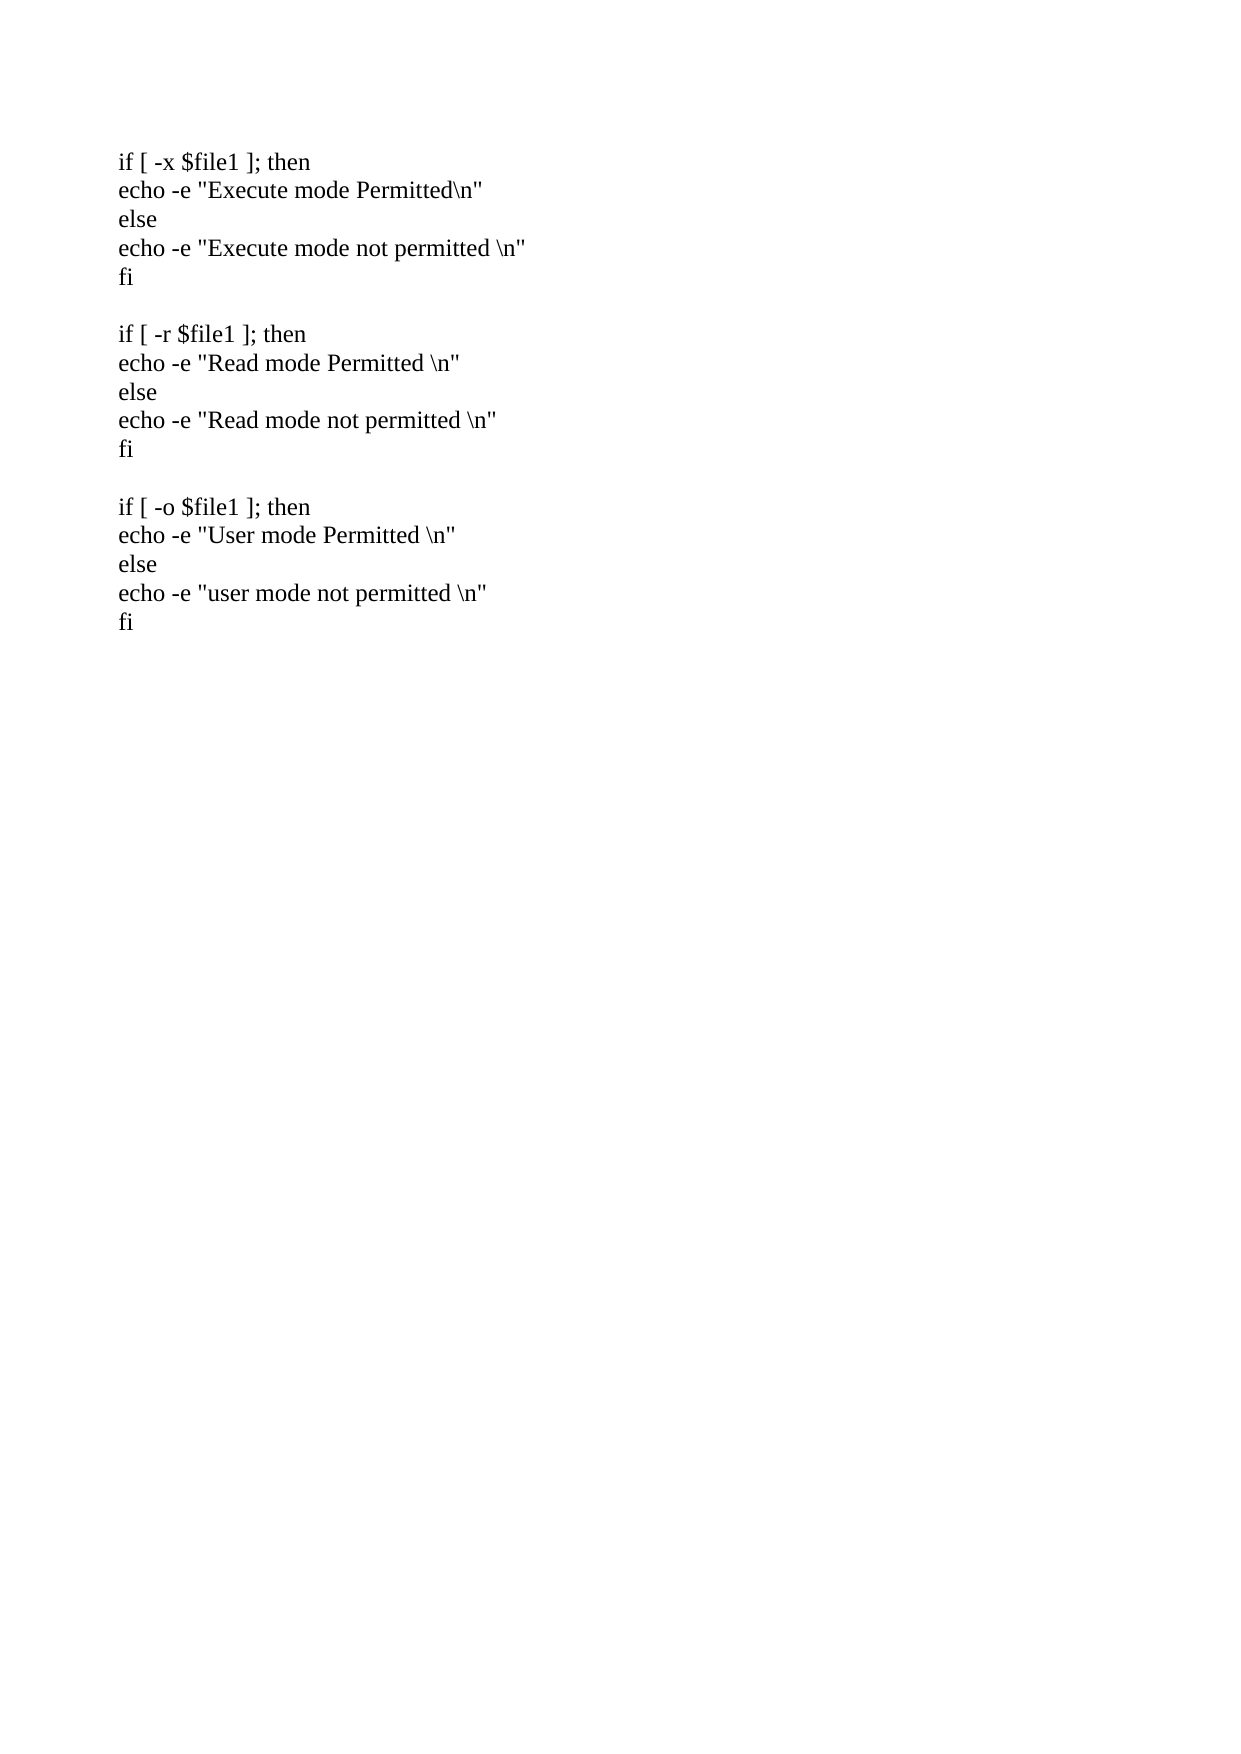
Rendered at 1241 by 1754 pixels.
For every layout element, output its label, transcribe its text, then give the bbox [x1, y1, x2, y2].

text else [118, 204, 1122, 233]
text echo -e "Read mode Permitted \n" [118, 348, 1122, 377]
text if [ -r $file1 ]; then [118, 319, 1122, 348]
text echo -e "Execute mode not permitted \n" [118, 233, 1122, 262]
text else [118, 377, 1122, 406]
text echo -e "User mode Permitted \n" [118, 521, 1122, 549]
text else [118, 549, 1122, 578]
text if [ -x $file1 ]; then [118, 147, 1122, 176]
text echo -e "user mode not permitted \n" [118, 578, 1122, 607]
text fi [118, 607, 1122, 636]
text fi [118, 262, 1122, 291]
text echo -e "Execute mode Permitted\n" [118, 176, 1122, 204]
text fi [118, 434, 1122, 463]
text echo -e "Read mode not permitted \n" [118, 406, 1122, 434]
text if [ -o $file1 ]; then [118, 492, 1122, 521]
